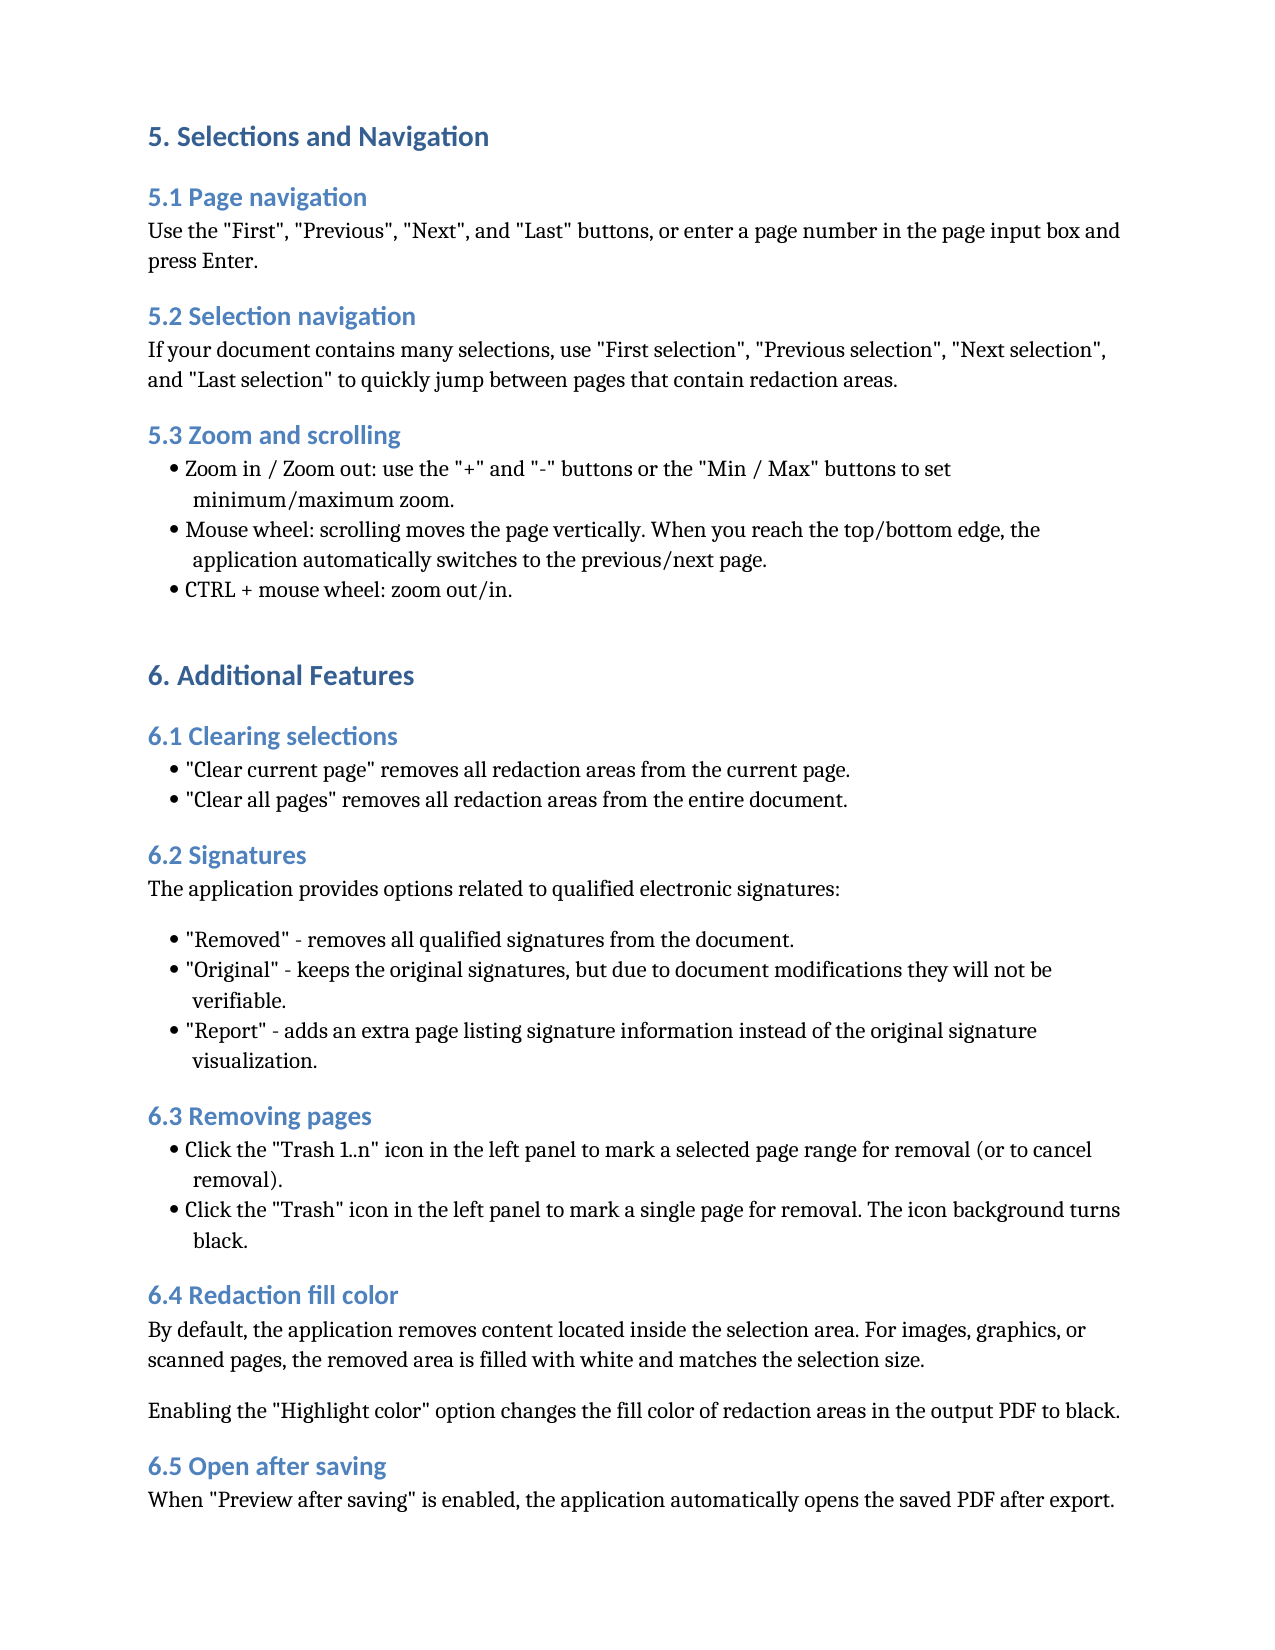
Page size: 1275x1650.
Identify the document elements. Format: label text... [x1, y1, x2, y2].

text If your document contains many selections, use "First selection", "Previous selection", "Next selection", and "Last selection" to quickly jump between pages that contain redaction areas. [148, 337, 1127, 393]
list "Report" - adds an extra page listing signature information instead of the original signature visualization. [170, 1018, 1127, 1074]
subtitle 6.2 Signatures [148, 838, 1127, 871]
subtitle 6.1 Clearing selections [148, 719, 1127, 752]
list Zoom in / Zoom out: use the "+" and "-" buttons or the "Min / Max" buttons to set minimum/maximum zoom. [170, 456, 1127, 513]
list "Removed" - removes all qualified signatures from the document. [170, 927, 1127, 953]
text Use the "First", "Previous", "Next", and "Last" buttons, or enter a page number in the page input box and press Enter. [148, 218, 1127, 274]
list "Clear all pages" removes all redaction areas from the entire document. [170, 787, 1127, 813]
text The application provides options related to qualified electronic signatures: [148, 876, 1127, 902]
subtitle 6.4 Redaction fill color [148, 1278, 1127, 1312]
list "Clear current page" removes all redaction areas from the current page. [170, 757, 1127, 783]
text By default, the application removes content located inside the selection area. For images, graphics, or scanned pages, the removed area is filled with white and matches the selection size. [148, 1316, 1127, 1373]
subtitle 5.3 Zoom and scrolling [148, 418, 1127, 451]
list Click the "Trash" icon in the left panel to mark a single page for removal. The icon background turns black. [170, 1197, 1127, 1254]
list "Original" - keeps the original signatures, but due to document modifications they will not be verifiable. [170, 957, 1127, 1014]
subtitle 5.1 Page navigation [148, 180, 1127, 213]
text Enabling the "Highlight color" option changes the fill color of redaction areas in the output PDF to black. [148, 1398, 1127, 1424]
text When "Preview after saving" is enabled, the application automatically opens the saved PDF after export. [148, 1487, 1127, 1513]
subtitle 5.2 Selection navigation [148, 299, 1127, 332]
list Mouse wheel: scrolling moves the page vertically. When you reach the top/bottom edge, the application automatically switches to the previous/next page. [170, 517, 1127, 573]
subtitle 5. Selections and Navigation [148, 118, 1127, 154]
list Click the "Trash 1..n" icon in the left panel to mark a selected page range for removal (or to cancel removal). [170, 1137, 1127, 1193]
subtitle 6. Additional Features [148, 657, 1127, 693]
subtitle 6.5 Open after saving [148, 1449, 1127, 1482]
subtitle 6.3 Removing pages [148, 1099, 1127, 1132]
list CTRL + mouse wheel: zoom out/in. [170, 577, 1127, 603]
